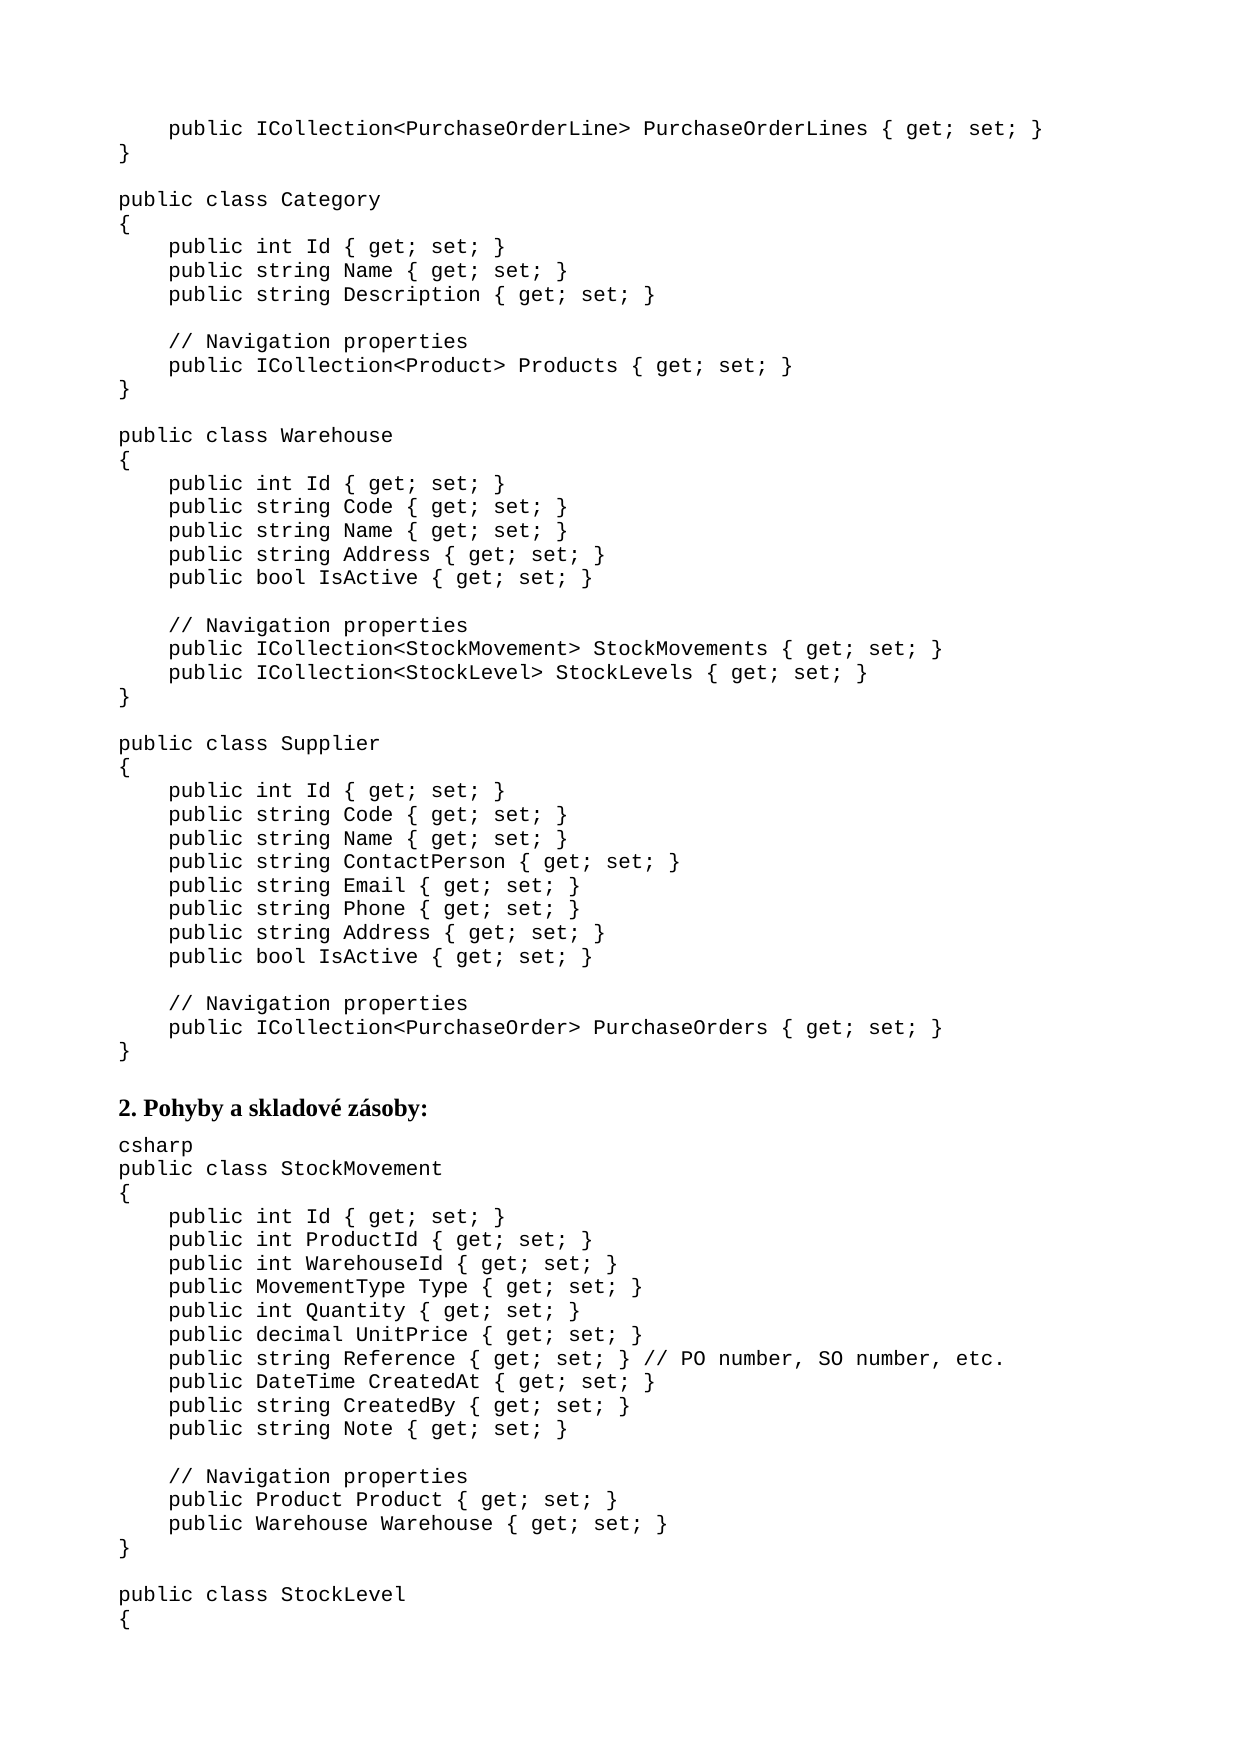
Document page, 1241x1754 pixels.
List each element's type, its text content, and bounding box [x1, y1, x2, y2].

text // Navigation properties [118, 331, 1122, 354]
text { [118, 1608, 1122, 1631]
text public string Note { get; set; } [118, 1418, 1122, 1442]
text public MovementType Type { get; set; } [118, 1277, 1122, 1300]
text public ICollection<StockLevel> StockLevels { get; set; } [118, 662, 1122, 686]
text public string Name { get; set; } [118, 827, 1122, 851]
text public string Address { get; set; } [118, 544, 1122, 567]
text { [118, 213, 1122, 236]
text public DateTime CreatedAt { get; set; } [118, 1371, 1122, 1395]
text public bool IsActive { get; set; } [118, 567, 1122, 591]
text } [118, 686, 1122, 709]
text public string Description { get; set; } [118, 284, 1122, 307]
text public int Id { get; set; } [118, 1206, 1122, 1229]
text public string Name { get; set; } [118, 520, 1122, 544]
text public int Id { get; set; } [118, 473, 1122, 496]
text public string Code { get; set; } [118, 496, 1122, 520]
text public string Email { get; set; } [118, 875, 1122, 898]
text public int WarehouseId { get; set; } [118, 1253, 1122, 1277]
text { [118, 757, 1122, 780]
text public class StockMovement [118, 1158, 1122, 1182]
text public int Id { get; set; } [118, 780, 1122, 804]
text public class Category [118, 189, 1122, 213]
text public ICollection<Product> Products { get; set; } [118, 354, 1122, 378]
text public string Name { get; set; } [118, 260, 1122, 284]
text // Navigation properties [118, 993, 1122, 1017]
text 2. Pohyby a skladové zásoby: [118, 1093, 1122, 1122]
text csharp [118, 1135, 1122, 1158]
text public ICollection<PurchaseOrderLine> PurchaseOrderLines { get; set; } [118, 118, 1122, 142]
text public class Supplier [118, 733, 1122, 757]
text public Warehouse Warehouse { get; set; } [118, 1513, 1122, 1537]
text } [118, 378, 1122, 402]
text public ICollection<StockMovement> StockMovements { get; set; } [118, 638, 1122, 662]
text public string Phone { get; set; } [118, 898, 1122, 922]
text public int Quantity { get; set; } [118, 1300, 1122, 1324]
text public ICollection<PurchaseOrder> PurchaseOrders { get; set; } [118, 1017, 1122, 1040]
text public string Address { get; set; } [118, 922, 1122, 946]
text } [118, 1040, 1122, 1064]
text public string CreatedBy { get; set; } [118, 1395, 1122, 1418]
text public Product Product { get; set; } [118, 1489, 1122, 1513]
text public int Id { get; set; } [118, 236, 1122, 260]
text { [118, 1182, 1122, 1206]
text public int ProductId { get; set; } [118, 1229, 1122, 1253]
text public string Reference { get; set; } // PO number, SO number, etc. [118, 1347, 1122, 1371]
text public string ContactPerson { get; set; } [118, 851, 1122, 875]
text // Navigation properties [118, 1466, 1122, 1489]
text public decimal UnitPrice { get; set; } [118, 1324, 1122, 1347]
text public string Code { get; set; } [118, 804, 1122, 827]
text public class Warehouse [118, 426, 1122, 449]
text public class StockLevel [118, 1584, 1122, 1608]
text } [118, 1537, 1122, 1560]
text { [118, 449, 1122, 473]
text // Navigation properties [118, 615, 1122, 638]
text } [118, 142, 1122, 165]
text public bool IsActive { get; set; } [118, 946, 1122, 969]
